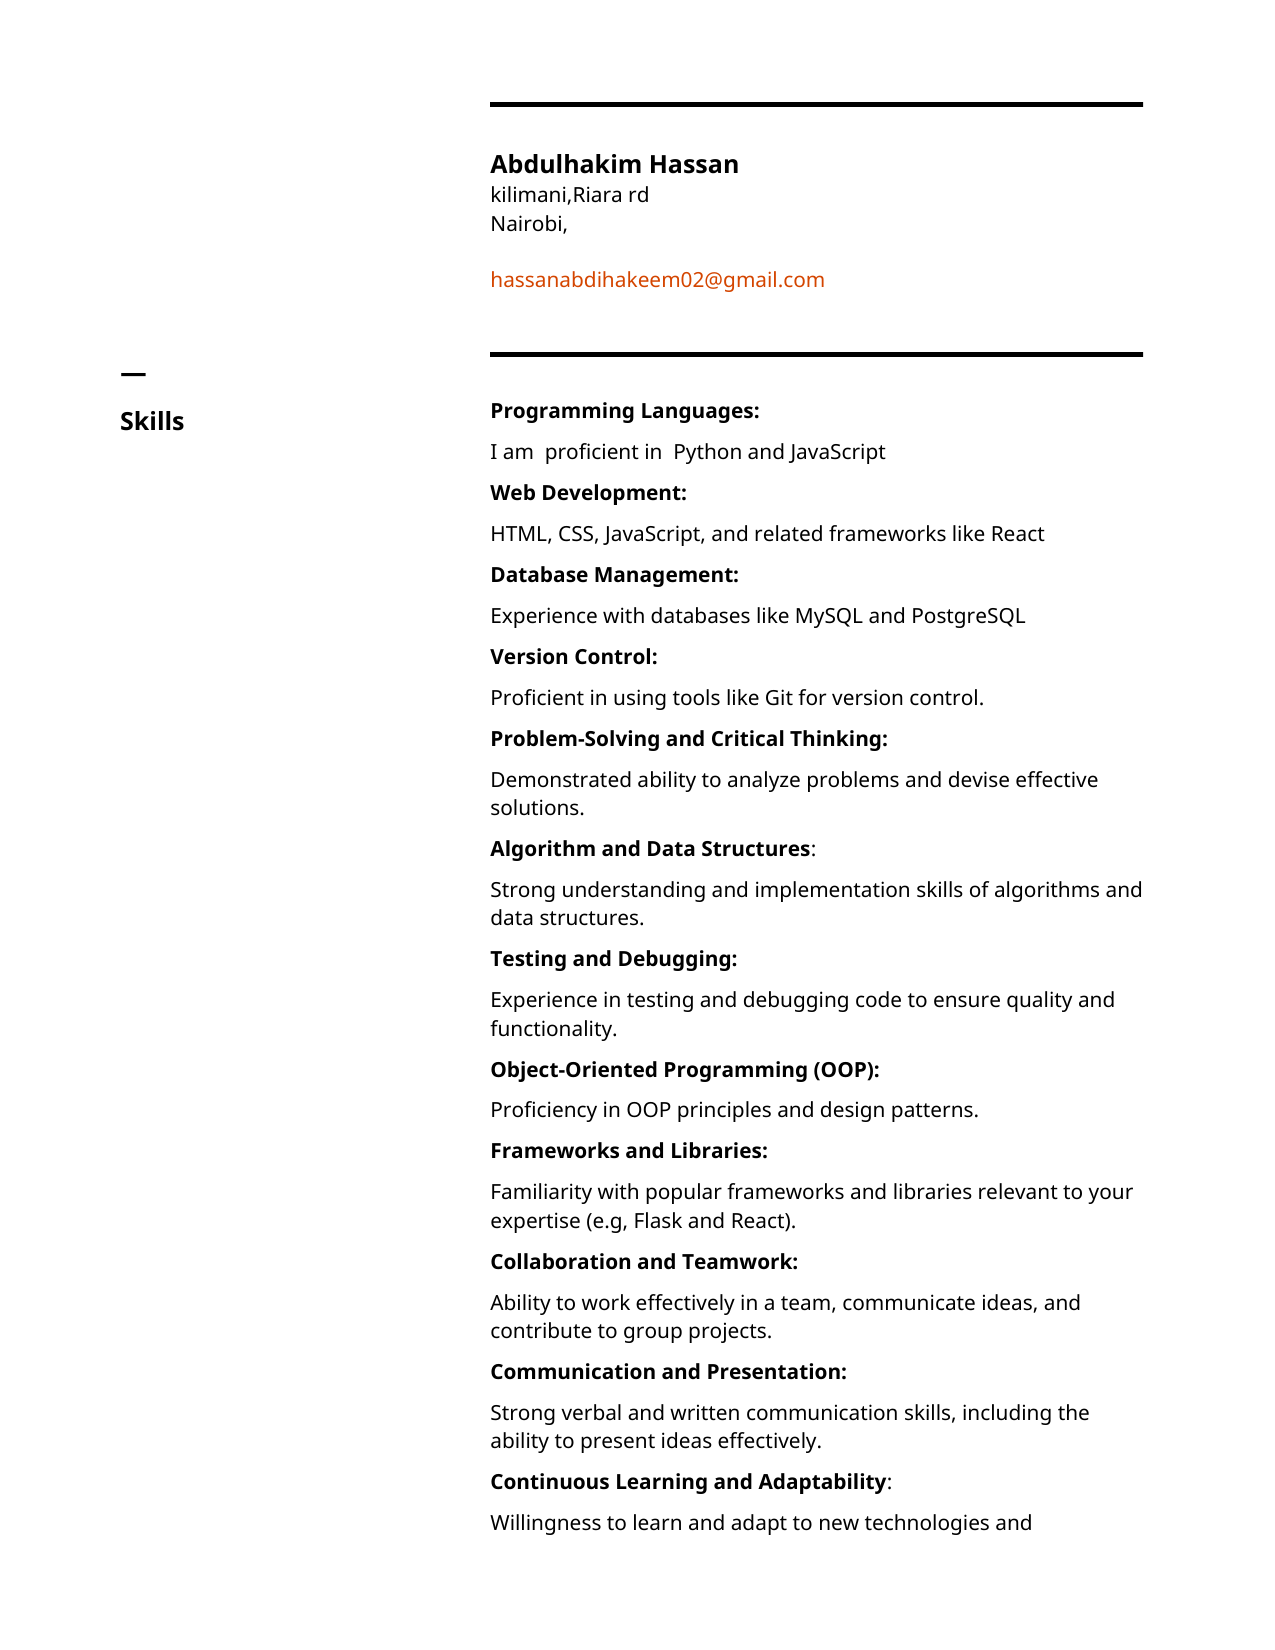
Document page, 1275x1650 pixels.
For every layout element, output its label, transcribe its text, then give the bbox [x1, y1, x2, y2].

table_cell Programming Languages: I am proficient in Python and JavaScript Web Development: HTML, CSS, JavaScript, and related frameworks like React Database Management: Experience with databases like MySQL and PostgreSQL Version Control: Proficient in using tools like Git for version control. Problem-Solving and Critical Thinking: Demonstrated ability to analyze problems and devise effective solutions. Algorithm and Data Structures: Strong understanding and implementation skills of algorithms and data structures. Testing and Debugging: Experience in testing and debugging code to ensure quality and functionality. Object-Oriented Programming (OOP): Proficiency in OOP principles and design patterns. Frameworks and Libraries: Familiarity with popular frameworks and libraries relevant to your expertise (e.g, Flask and React). Collaboration and Teamwork: Ability to work effectively in a team, communicate ideas, and contribute to group projects. Communication and Presentation: Strong verbal and written communication skills, including the ability to present ideas effectively. Continuous Learning and Adaptability: Willingness to learn and adapt to new technologies and [480, 342, 1158, 1547]
table_header Abdulhakim Hassan kilimani,Riara rd Nairobi, hassanabdihakeem02@gmail.com [480, 92, 1158, 342]
table_cell ㅡ Skills [113, 342, 480, 1547]
picture [490, 102, 1144, 107]
table_header [113, 92, 480, 342]
picture [490, 352, 1144, 357]
